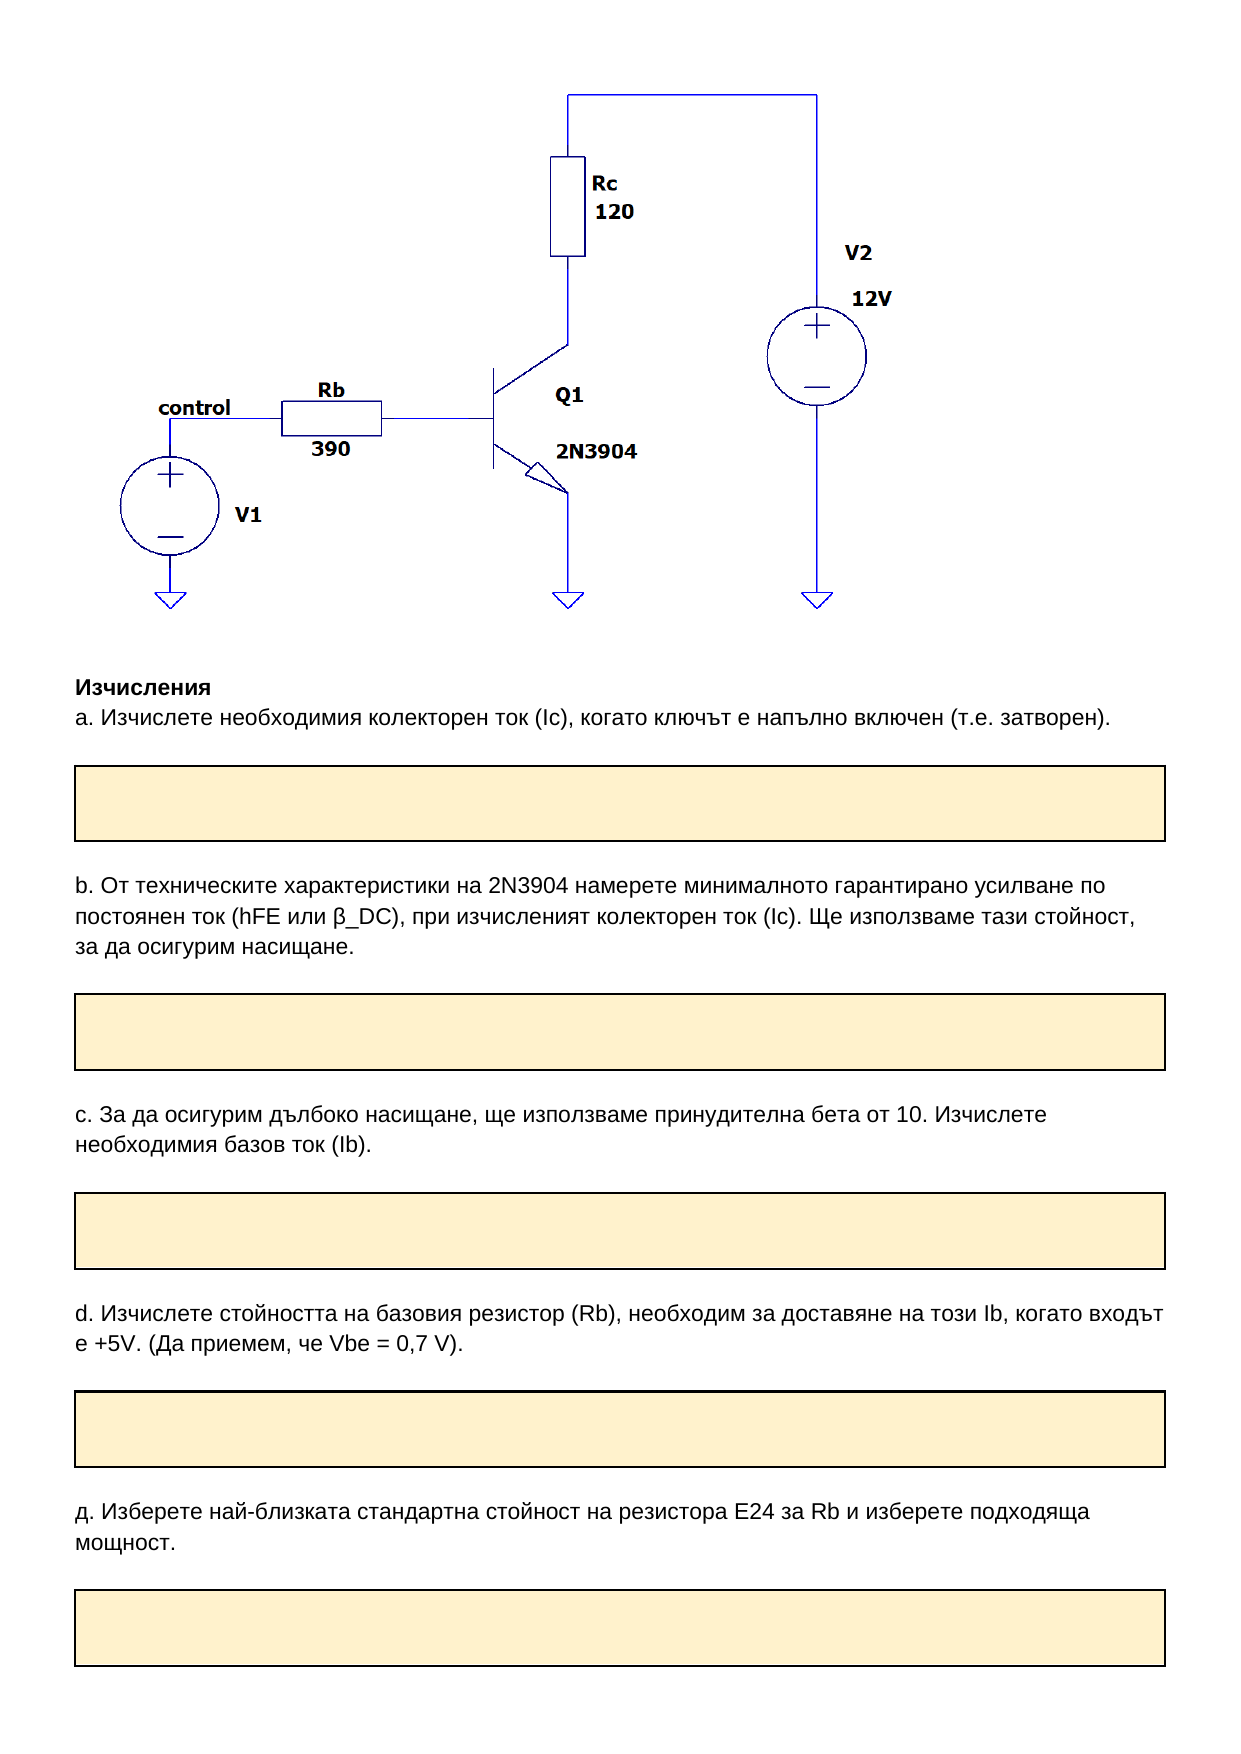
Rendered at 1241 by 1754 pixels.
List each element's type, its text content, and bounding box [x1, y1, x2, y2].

text b. От техническите характеристики на 2N3904 намерете минималното гарантирано усилване по постоянен ток (hFE или β_DC), при изчисленият колекторен ток (Ic). Ще използваме тази стойност, за да осигурим насищане. [75, 872, 1165, 989]
table_header [76, 995, 1164, 1069]
text д. Изберете най-близката стандартна стойност на резистора E24 за Rb и изберете подходяща мощност. [75, 1498, 1165, 1555]
table_header [76, 767, 1164, 840]
text d. Изчислете стойността на базовия резистор (Rb), необходим за доставяне на този Ib, когато входът е +5V. (Да приемем, че Vbe = 0,7 V). [75, 1300, 1165, 1356]
text a. Изчислете необходимия колекторен ток (Ic), когато ключът е напълно включен (т.е. затворен). [75, 704, 1165, 761]
table_header [76, 1194, 1164, 1267]
text c. За да осигурим дълбоко насищане, ще използваме принудителна бета от 10. Изчислете необходимия базов ток (Ib). [75, 1101, 1165, 1158]
text Изчисления [75, 674, 1165, 700]
table_header [76, 1393, 1164, 1466]
table_header [76, 1591, 1164, 1664]
picture [75, 75, 922, 640]
